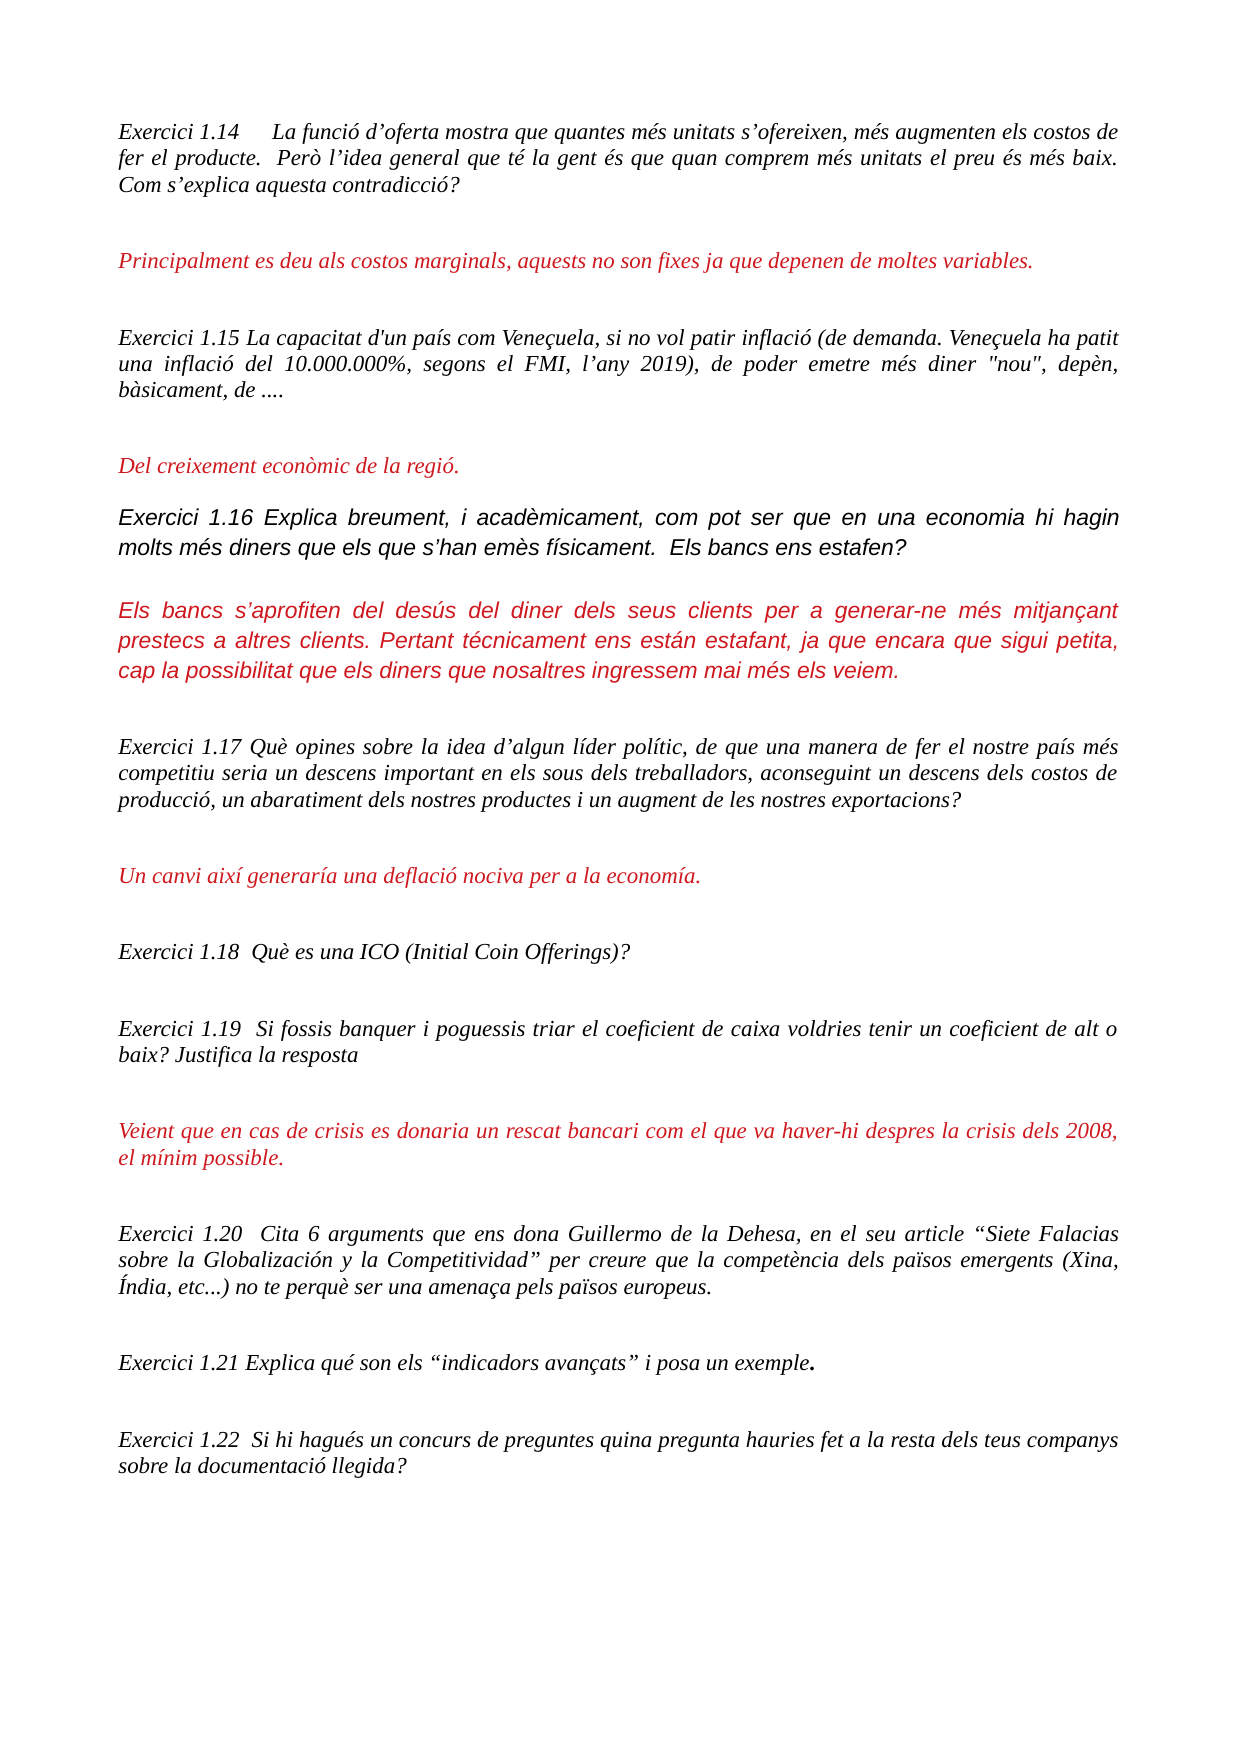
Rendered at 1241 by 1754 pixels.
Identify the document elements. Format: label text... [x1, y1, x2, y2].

text Exercici 1.22 Si hi hagués un concurs de preguntes quina pregunta hauries fet a la resta dels teus companys sobre la documentació llegida? [118, 1426, 1122, 1478]
text Exercici 1.16 Explica breument, i acadèmicament, com pot ser que en una economia hi hagin molts més diners que els que s’han emès físicament. Els bancs ens estafen? [118, 504, 1122, 561]
text Exercici 1.19 Si fossis banquer i poguessis triar el coeficient de caixa voldries tenir un coeficient de alt o baix? Justifica la resposta [118, 1015, 1122, 1067]
text Els bancs s’aprofiten del desús del diner dels seus clients per a generar-ne més mitjançant prestecs a altres clients. Pertant técnicament ens están estafant, ja que encara que sigui petita, cap la possibilitat que els diners que nosaltres ingressem mai més els veiem. [118, 597, 1122, 683]
text Exercici 1.15 La capacitat d'un país com Veneçuela, si no vol patir inflació (de demanda. Veneçuela ha patit una inflació del 10.000.000%, segons el FMI, l’any 2019), de poder emetre més diner "nou", depèn, bàsicament, de .... [118, 323, 1122, 403]
text Exercici 1.21 Explica qué son els “indicadors avançats” i posa un exemple. [118, 1349, 1122, 1376]
text Principalment es deu als costos marginals, aquests no son fixes ja que depenen de moltes variables. [118, 247, 1122, 273]
text Exercici 1.20 Cita 6 arguments que ens dona Guillermo de la Dehesa, en el seu article “Siete Falacias sobre la Globalización y la Competitividad” per creure que la competència dels països emergents (Xina, Índia, etc...) no te perquè ser una amenaça pels països europeus. [118, 1220, 1122, 1299]
text Exercici 1.18 Què es una ICO (Initial Coin Offerings)? [118, 938, 1122, 965]
text Veient que en cas de crisis es donaria un rescat bancari com el que va haver-hi despres la crisis dels 2008, el mínim possible. [118, 1117, 1122, 1170]
text Del creixement econòmic de la regió. [118, 453, 1122, 479]
text Exercici 1.14 La funció d’oferta mostra que quantes més unitats s’ofereixen, més augmenten els costos de fer el producte. Però l’idea general que té la gent és que quan comprem més unitats el preu és més baix. Com s’explica aquesta contradicció? [118, 118, 1122, 197]
text Un canvi així generaría una deflació nociva per a la economía. [118, 862, 1122, 888]
text Exercici 1.17 Què opines sobre la idea d’algun líder polític, de que una manera de fer el nostre país més competitiu seria un descens important en els sous dels treballadors, aconseguint un descens dels costos de producció, un abaratiment dels nostres productes i un augment de les nostres exportacions? [118, 733, 1122, 812]
